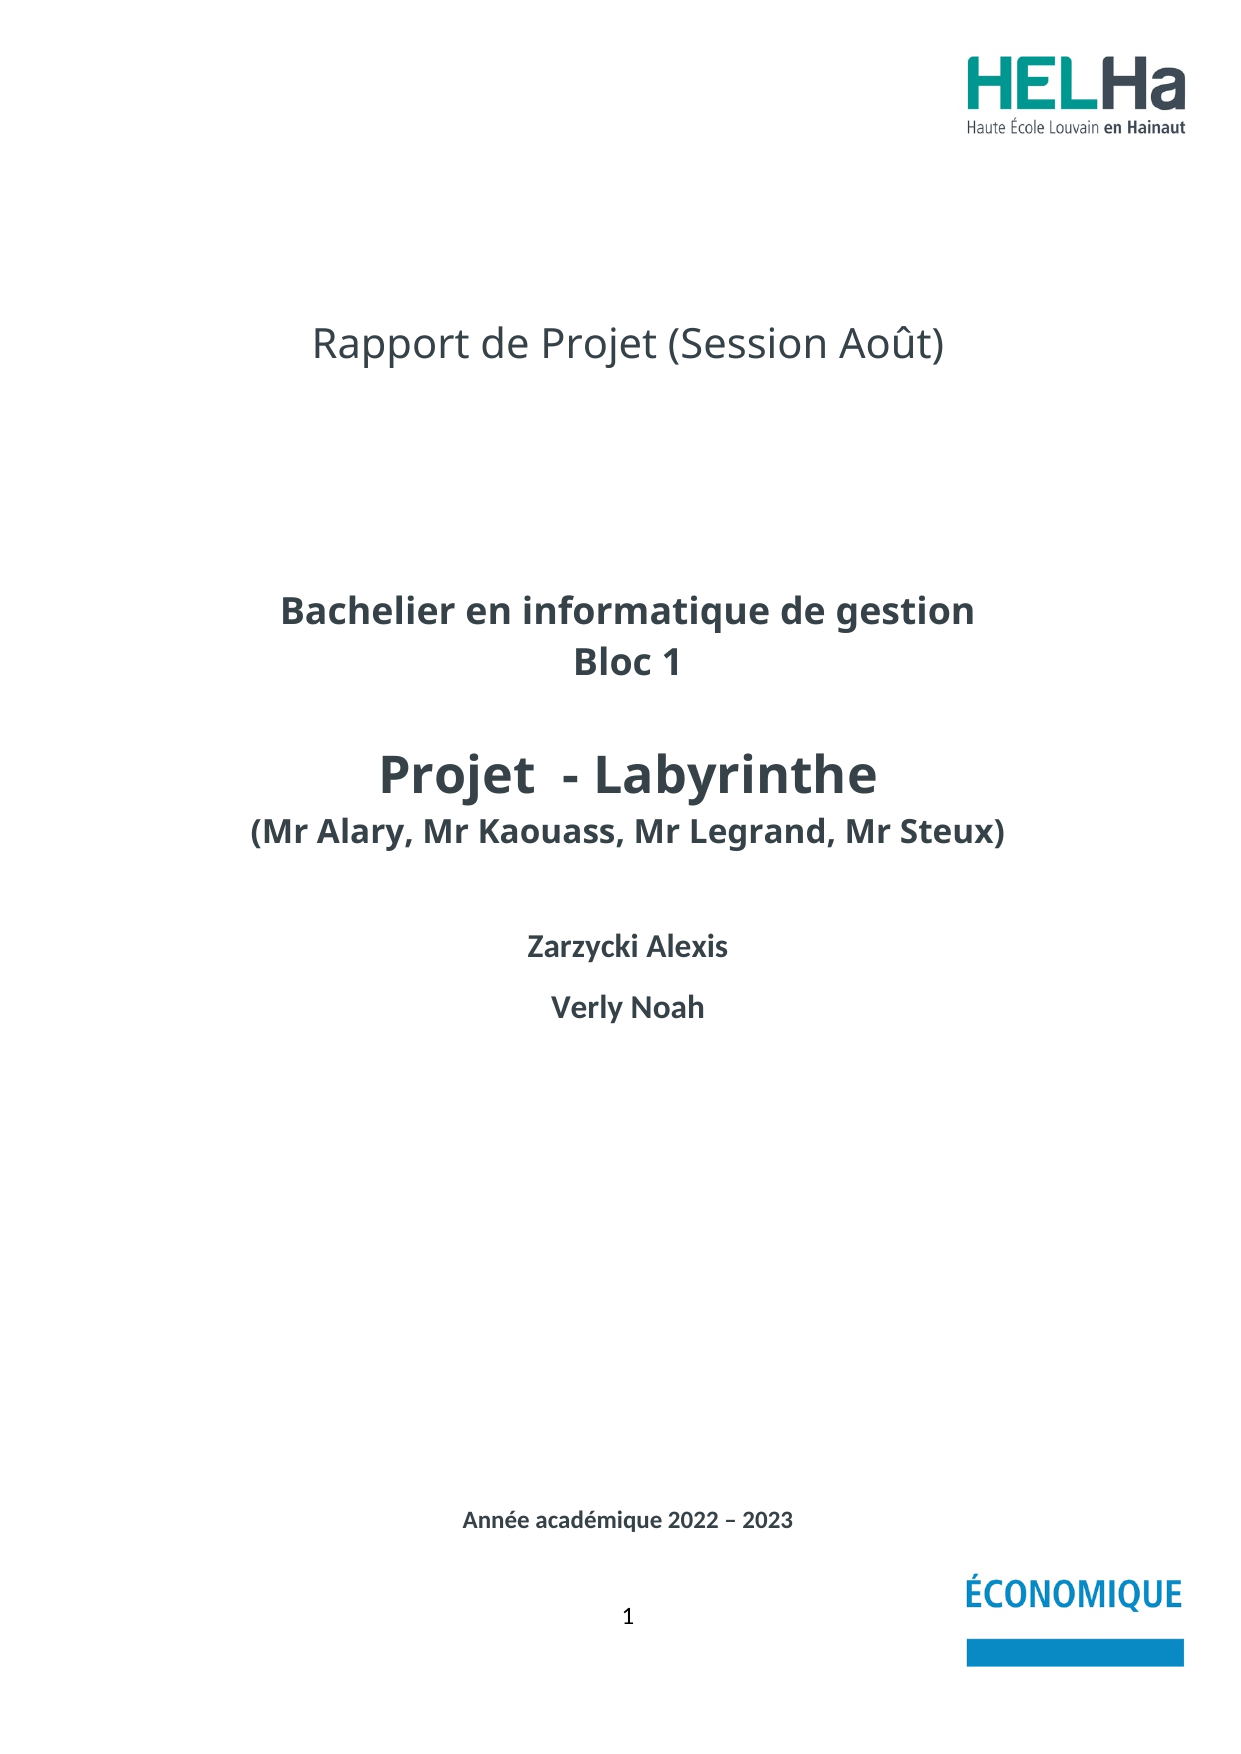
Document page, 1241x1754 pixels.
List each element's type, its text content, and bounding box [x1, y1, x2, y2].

text Zarzycki Alexis [88, 925, 1167, 966]
text Rapport de Projet (Session Août) [88, 314, 1167, 371]
text Bachelier en informatique de gestion [88, 584, 1167, 635]
text Bloc 1 [88, 635, 1167, 686]
text Année académique 2022 – 2023 [88, 1504, 1167, 1535]
text (Mr Alary, Mr Kaouass, Mr Legrand, Mr Steux) [88, 808, 1167, 854]
text Verly Noah [88, 986, 1167, 1027]
text Projet - Labyrinthe [88, 737, 1167, 808]
